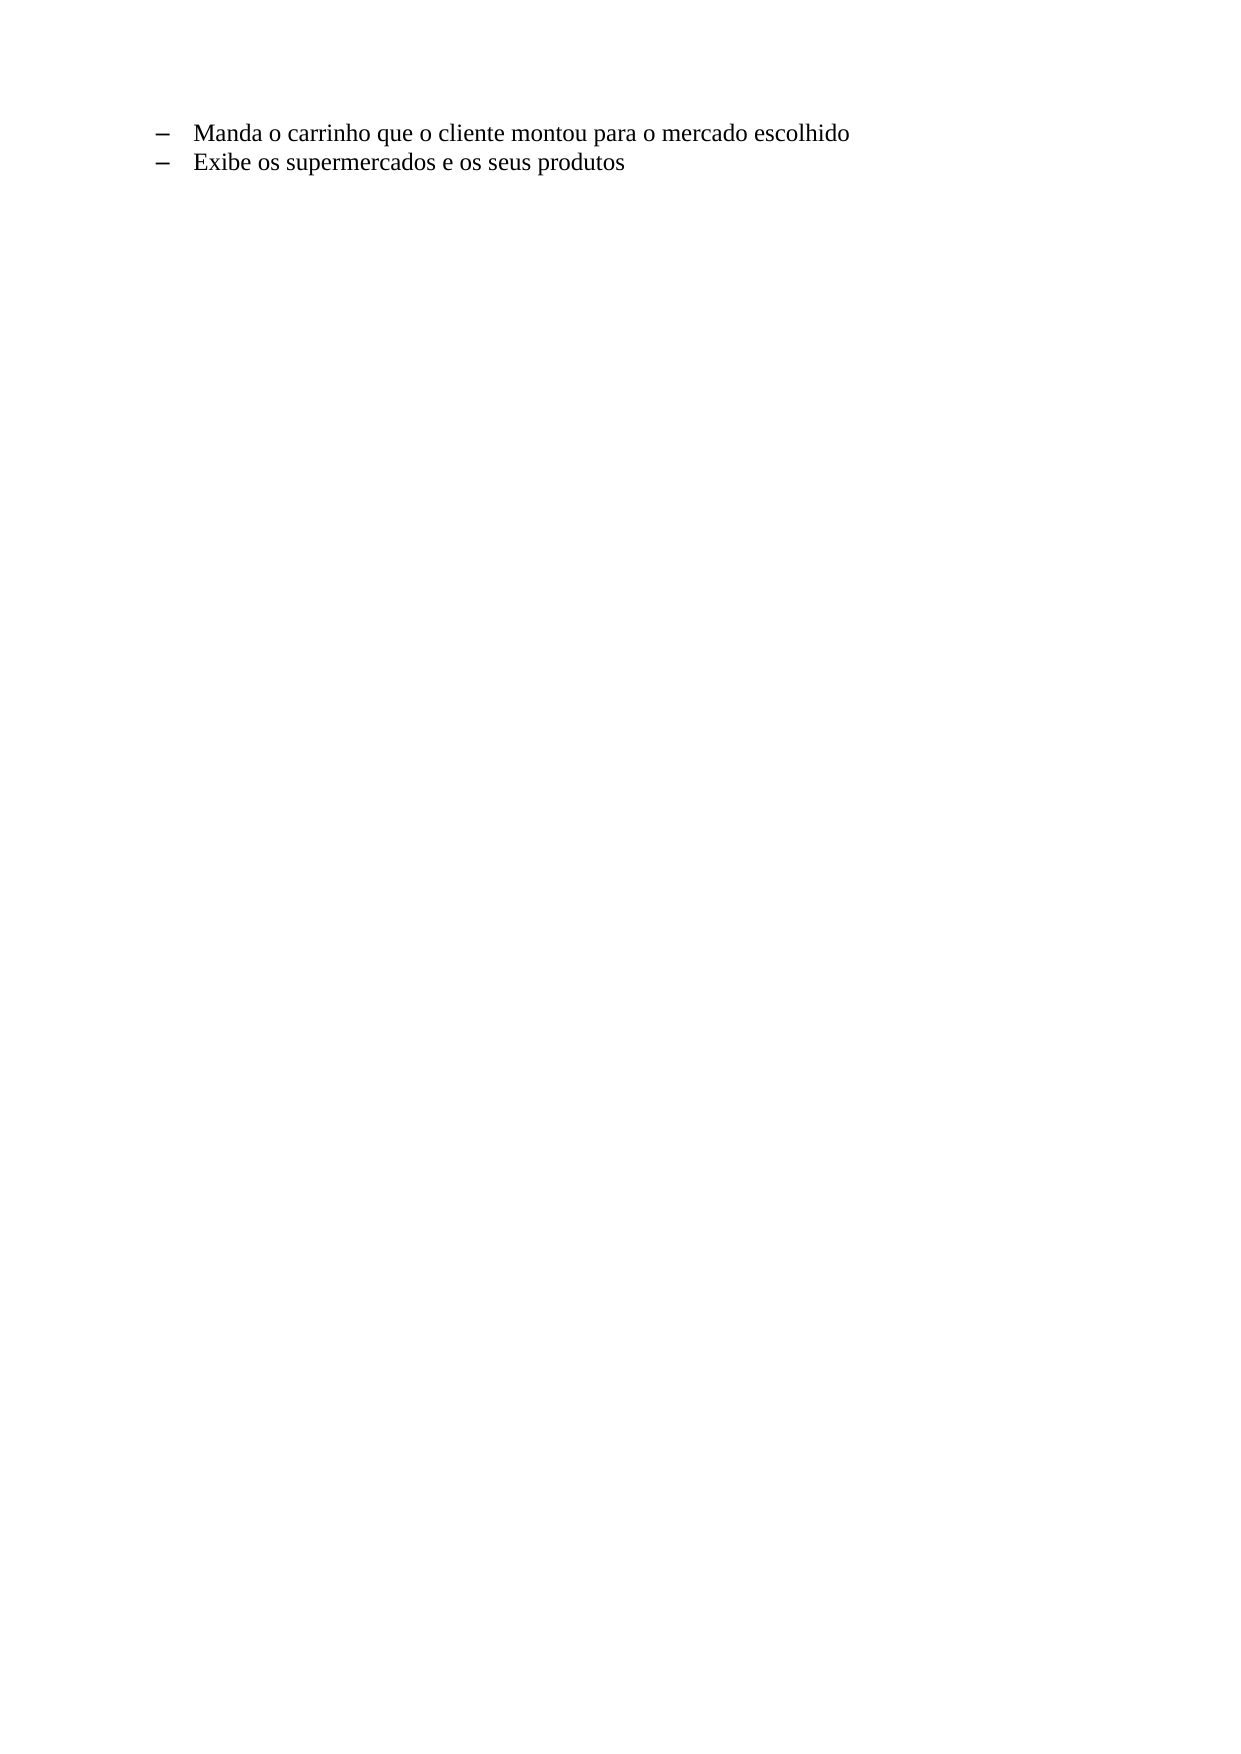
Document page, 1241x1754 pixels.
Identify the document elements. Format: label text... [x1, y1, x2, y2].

list Manda o carrinho que o cliente montou para o mercado escolhido [156, 118, 1122, 147]
list Exibe os supermercados e os seus produtos [156, 147, 1122, 176]
